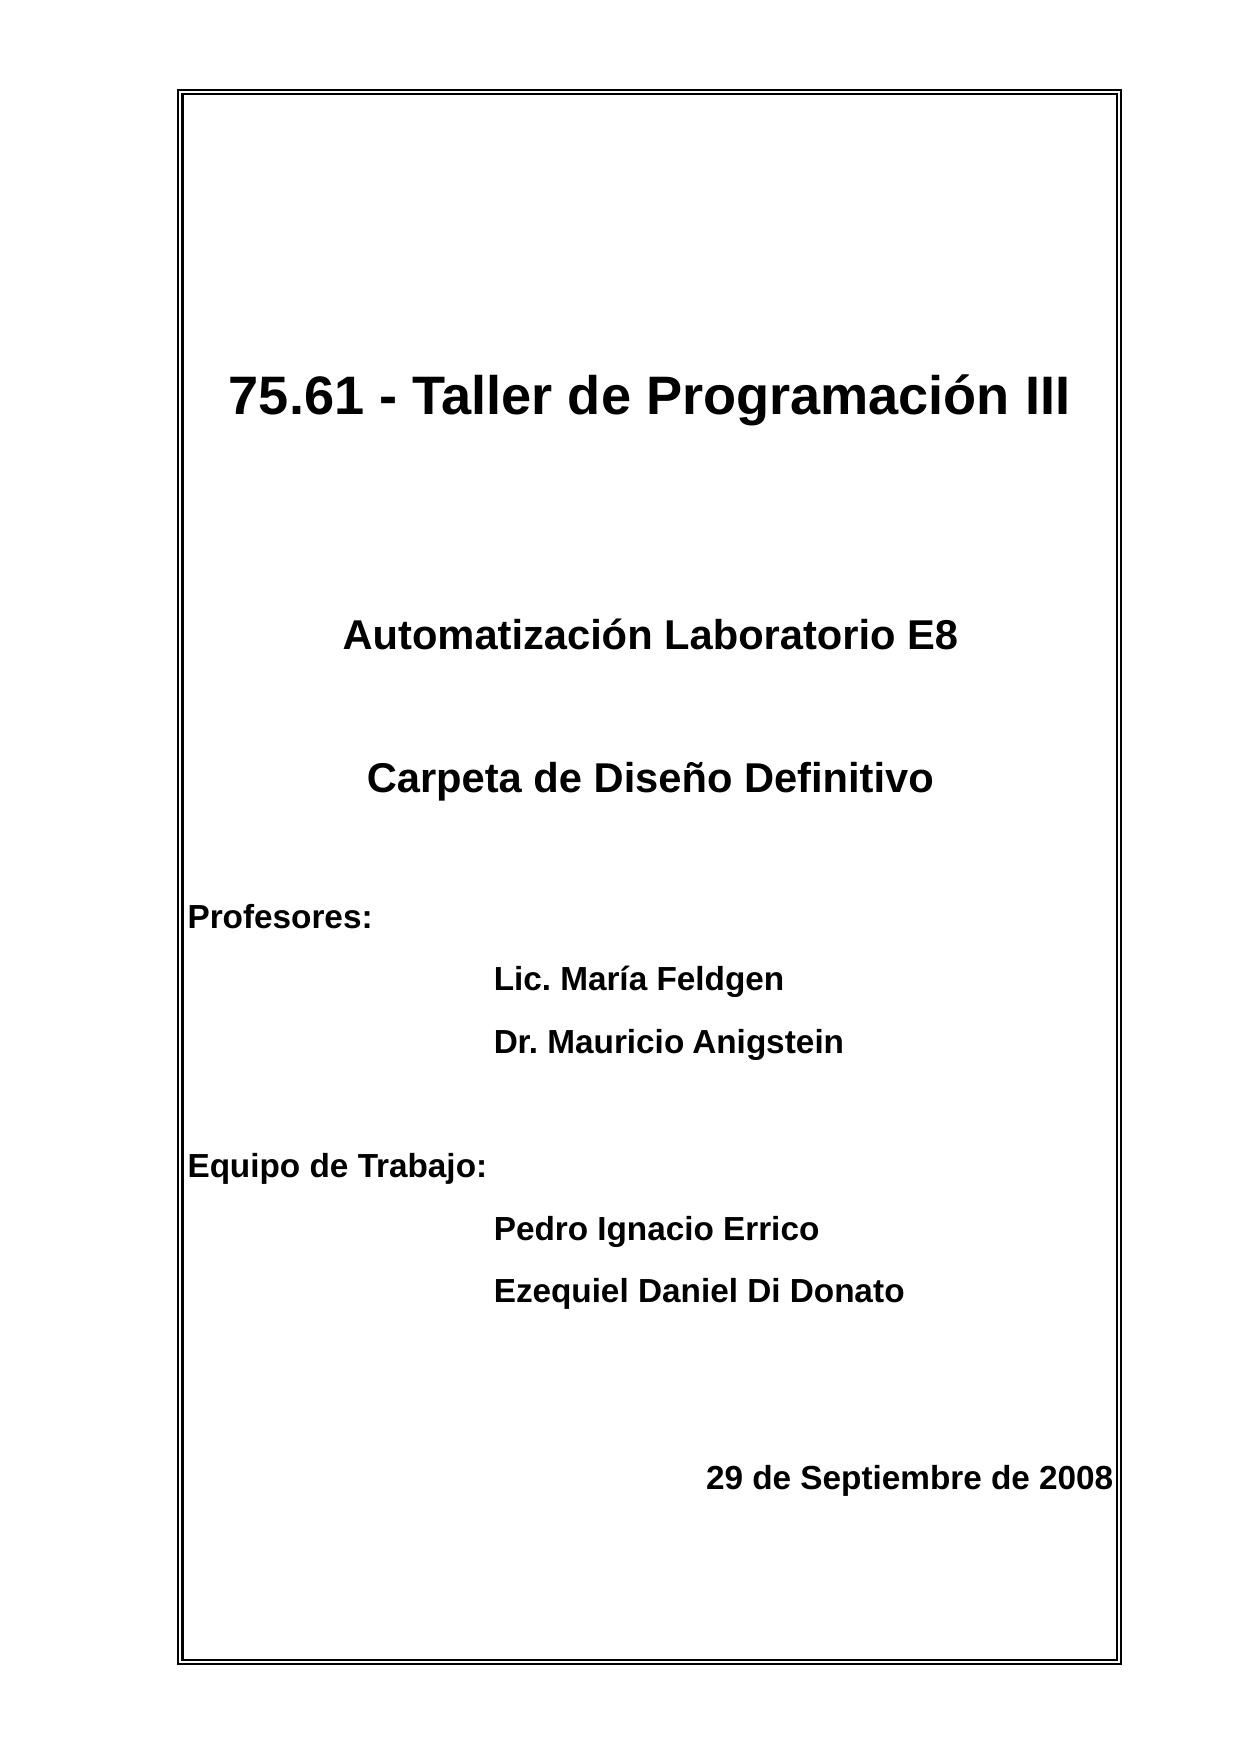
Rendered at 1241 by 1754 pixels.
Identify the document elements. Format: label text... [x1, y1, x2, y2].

text Pedro Ignacio Errico [186, 1210, 1113, 1247]
text Equipo de Trabajo: [186, 1147, 1113, 1185]
text Ezequiel Daniel Di Donato [186, 1272, 1113, 1309]
text Automatización Laboratorio E8 [186, 612, 1113, 658]
text 29 de Septiembre de 2008 [186, 1459, 1113, 1496]
text Carpeta de Diseño Definitivo [186, 755, 1113, 802]
text Lic. María Feldgen [186, 961, 1113, 998]
title 75.61 - Taller de Programación III [186, 365, 1113, 426]
text Dr. Mauricio Anigstein [186, 1023, 1113, 1060]
text Profesores: [186, 898, 1113, 936]
